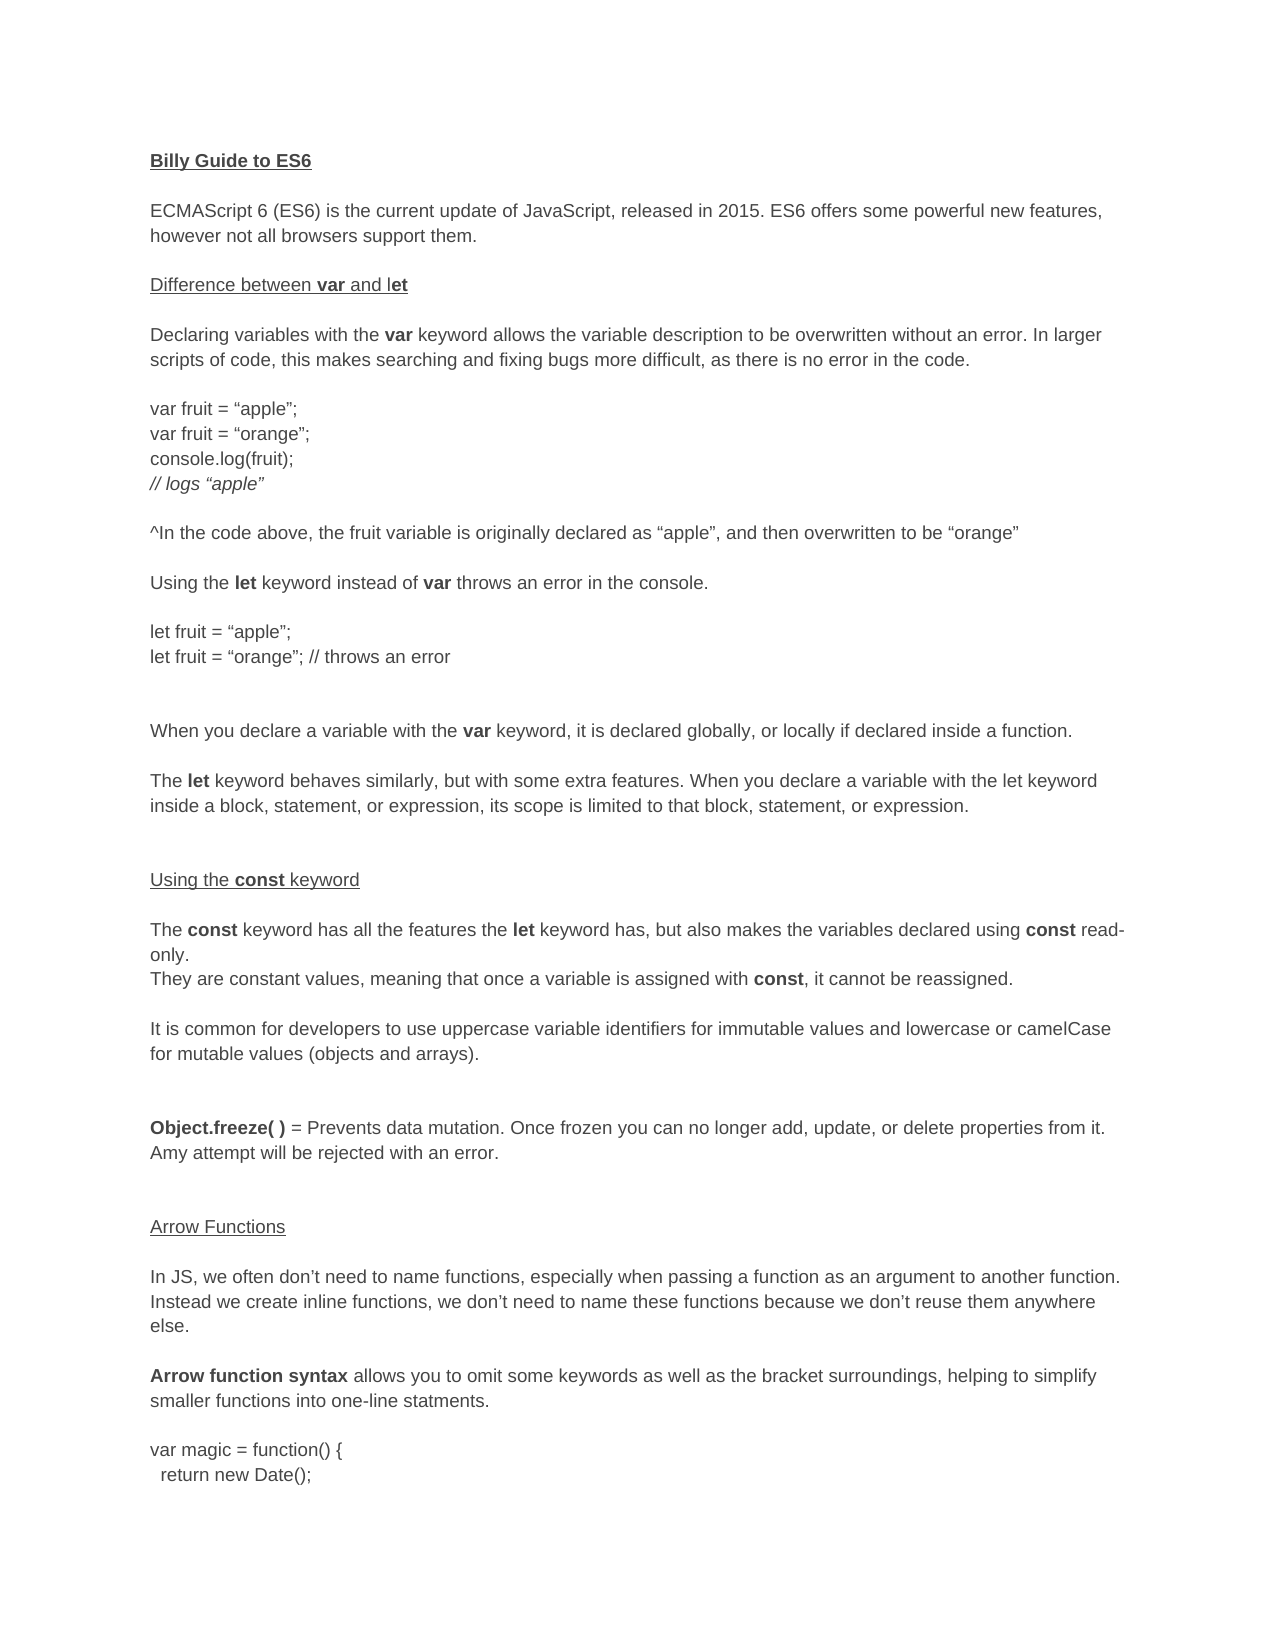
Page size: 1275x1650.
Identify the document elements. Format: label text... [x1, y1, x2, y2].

text They are constant values, meaning that once a variable is assigned with const, it cannot be reassigned. [150, 968, 1125, 990]
text Arrow Functions [150, 1216, 1125, 1238]
text In JS, we often don’t need to name functions, especially when passing a function as an argument to another function. Instead we create inline functions, we don’t need to name these functions because we don’t reuse them anywhere else. [150, 1266, 1125, 1337]
text // logs “apple” [150, 472, 1125, 494]
text Difference between var and let [150, 274, 1125, 296]
text Arrow function syntax allows you to omit some keywords as well as the bracket surroundings, helping to simplify smaller functions into one-line statments. [150, 1365, 1125, 1411]
text console.log(fruit); [150, 447, 1125, 469]
text return new Date(); [150, 1464, 1125, 1486]
text let fruit = “orange”; // throws an error [150, 646, 1125, 667]
text The const keyword has all the features the let keyword has, but also makes the variables declared using const read-only. [150, 918, 1125, 965]
text It is common for developers to use uppercase variable identifiers for immutable values and lowercase or camelCase for mutable values (objects and arrays). [150, 1018, 1125, 1064]
text ^In the code above, the fruit variable is originally declared as “apple”, and then overwritten to be “orange” [150, 522, 1125, 543]
text let fruit = “apple”; [150, 621, 1125, 643]
text The let keyword behaves similarly, but with some extra features. When you declare a variable with the let keyword inside a block, statement, or expression, its scope is limited to that block, statement, or expression. [150, 770, 1125, 816]
text Declaring variables with the var keyword allows the variable description to be overwritten without an error. In larger scripts of code, this makes searching and fixing bugs more difficult, as there is no error in the code. [150, 323, 1125, 370]
text Using the let keyword instead of var throws an error in the console. [150, 571, 1125, 593]
text Billy Guide to ES6 [150, 150, 1125, 172]
text Using the const keyword [150, 869, 1125, 891]
text var fruit = “orange”; [150, 423, 1125, 444]
text var fruit = “apple”; [150, 398, 1125, 419]
text Object.freeze( ) = Prevents data mutation. Once frozen you can no longer add, update, or delete properties from it. Amy attempt will be rejected with an error. [150, 1117, 1125, 1163]
text ECMAScript 6 (ES6) is the current update of JavaScript, released in 2015. ES6 offers some powerful new features, however not all browsers support them. [150, 199, 1125, 246]
text var magic = function() { [150, 1439, 1125, 1461]
text When you declare a variable with the var keyword, it is declared globally, or locally if declared inside a function. [150, 720, 1125, 742]
